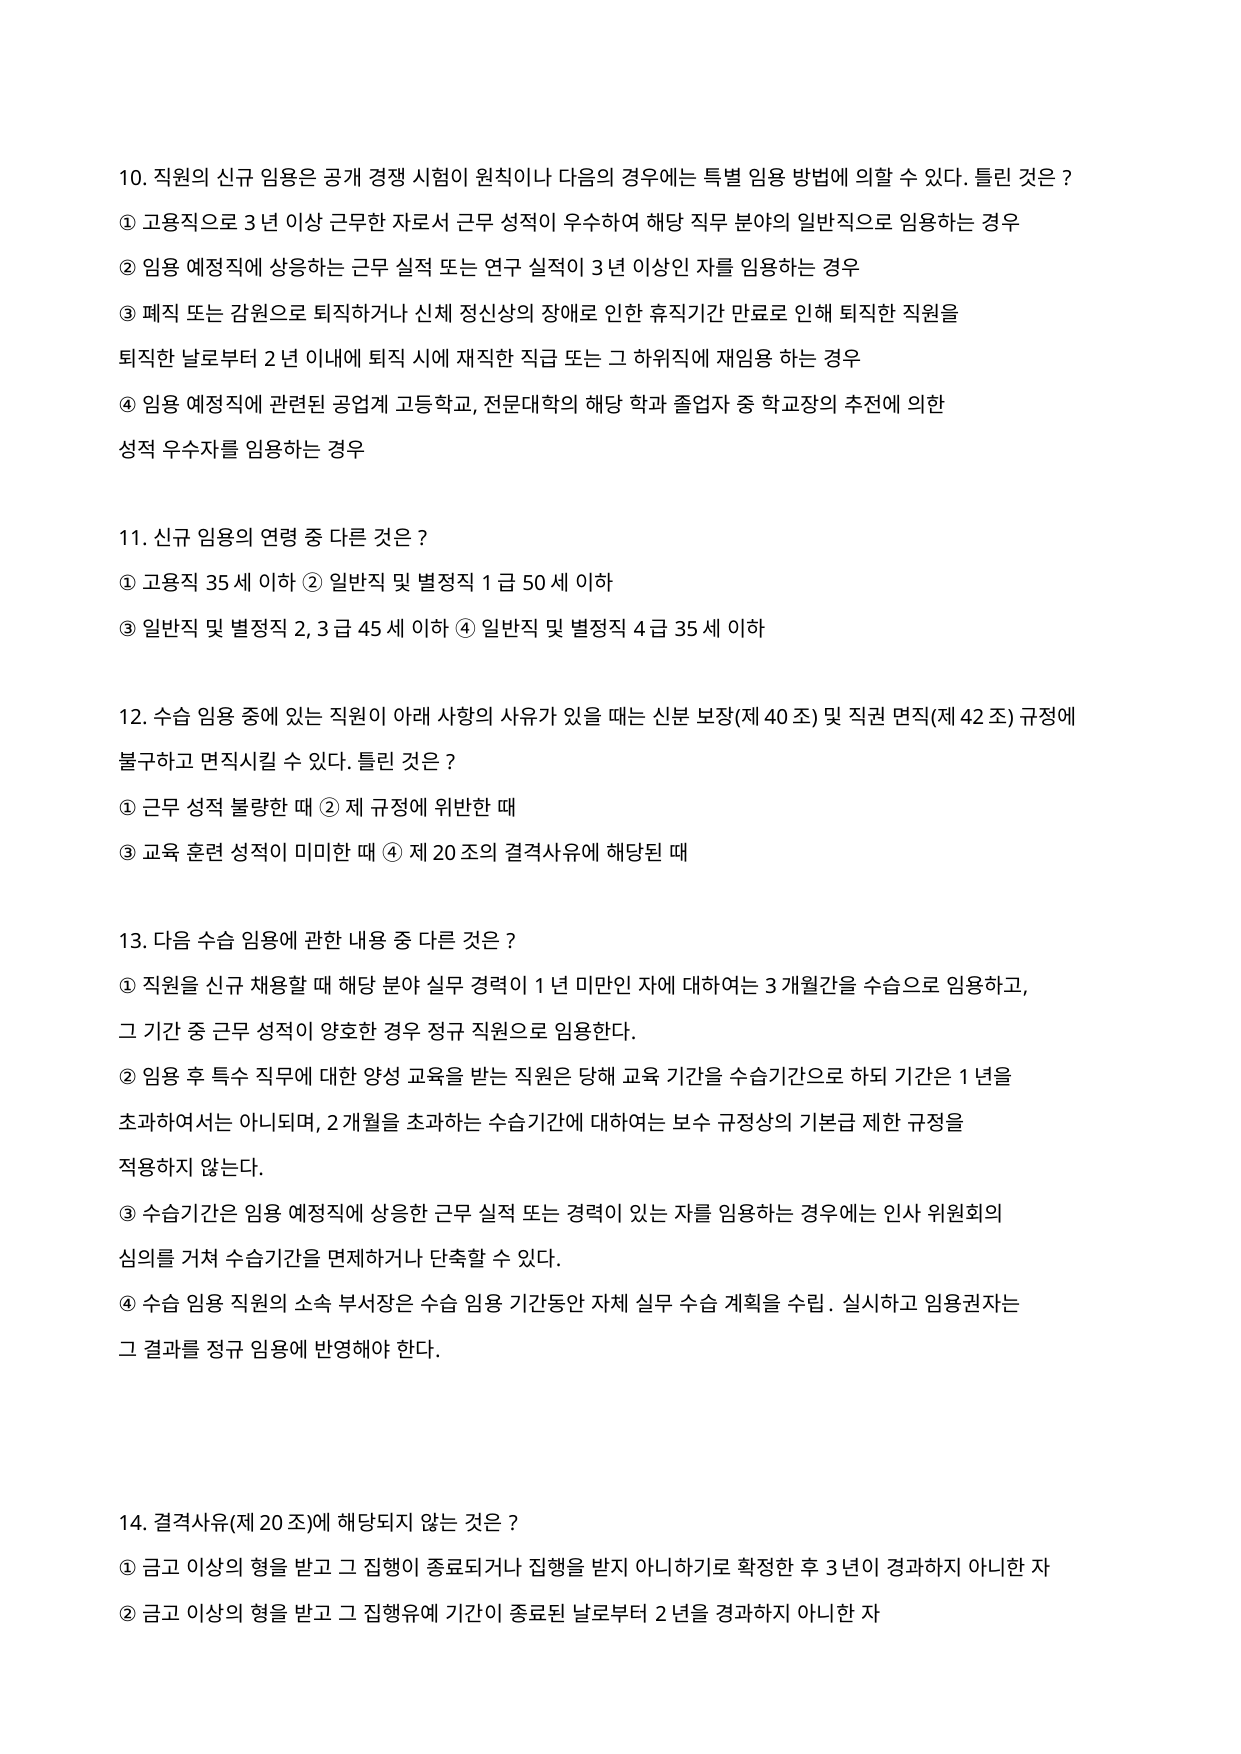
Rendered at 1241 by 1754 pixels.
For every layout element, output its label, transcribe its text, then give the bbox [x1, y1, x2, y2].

text 불구하고 면직시킬 수 있다. 틀린 것은 ? [118, 745, 1122, 776]
text 그 결과를 정규 임용에 반영해야 한다. [118, 1333, 1122, 1363]
text 초과하여서는 아니되며, 2개월을 초과하는 수습기간에 대하여는 보수 규정상의 기본급 제한 규정을 [118, 1106, 1122, 1136]
text 14. 결격사유(제20조)에 해당되지 않는 것은 ? [118, 1506, 1122, 1537]
text ③ 수습기간은 임용 예정직에 상응한 근무 실적 또는 경력이 있는 자를 임용하는 경우에는 인사 위원회의 [118, 1197, 1122, 1227]
text ③ 교육 훈련 성적이 미미한 때 ④ 제20조의 결격사유에 해당된 때 [118, 836, 1122, 867]
text 12. 수습 임용 중에 있는 직원이 아래 사항의 사유가 있을 때는 신분 보장(제40조) 및 직권 면직(제42조) 규정에 [118, 700, 1122, 730]
text ④ 임용 예정직에 관련된 공업계 고등학교, 전문대학의 해당 학과 졸업자 중 학교장의 추전에 의한 [118, 388, 1122, 418]
text ① 근무 성적 불량한 때 ② 제 규정에 위반한 때 [118, 791, 1122, 821]
text ③ 일반직 및 별정직 2, 3급 45세 이하 ④ 일반직 및 별정직 4급 35세 이하 [118, 612, 1122, 642]
text ① 직원을 신규 채용할 때 해당 분야 실무 경력이 1년 미만인 자에 대하여는 3개월간을 수습으로 임용하고, [118, 970, 1122, 1000]
text ① 고용직으로 3년 이상 근무한 자로서 근무 성적이 우수하여 해당 직무 분야의 일반직으로 임용하는 경우 [118, 206, 1122, 236]
text 10. 직원의 신규 임용은 공개 경쟁 시험이 원칙이나 다음의 경우에는 특별 임용 방법에 의할 수 있다. 틀린 것은 ? [118, 161, 1122, 191]
text ③ 폐직 또는 감원으로 퇴직하거나 신체 정신상의 장애로 인한 휴직기간 만료로 인해 퇴직한 직원을 [118, 297, 1122, 327]
text 13. 다음 수습 임용에 관한 내용 중 다른 것은 ? [118, 924, 1122, 954]
text 11. 신규 임용의 연령 중 다른 것은 ? [118, 521, 1122, 551]
text 적용하지 않는다. [118, 1151, 1122, 1182]
text 그 기간 중 근무 성적이 양호한 경우 정규 직원으로 임용한다. [118, 1015, 1122, 1045]
text ② 임용 예정직에 상응하는 근무 실적 또는 연구 실적이 3년 이상인 자를 임용하는 경우 [118, 252, 1122, 282]
text ② 임용 후 특수 직무에 대한 양성 교육을 받는 직원은 당해 교육 기간을 수습기간으로 하되 기간은 1년을 [118, 1061, 1122, 1091]
text ④ 수습 임용 직원의 소속 부서장은 수습 임용 기간동안 자체 실무 수습 계획을 수립․ 실시하고 임용권자는 [118, 1288, 1122, 1318]
text ② 금고 이상의 형을 받고 그 집행유예 기간이 종료된 날로부터 2년을 경과하지 아니한 자 [118, 1597, 1122, 1627]
text 성적 우수자를 임용하는 경우 [118, 433, 1122, 463]
text 퇴직한 날로부터 2년 이내에 퇴직 시에 재직한 직급 또는 그 하위직에 재임용 하는 경우 [118, 342, 1122, 373]
text ① 금고 이상의 형을 받고 그 집행이 종료되거나 집행을 받지 아니하기로 확정한 후 3년이 경과하지 아니한 자 [118, 1552, 1122, 1582]
text ① 고용직 35세 이하 ② 일반직 및 별정직 1급 50세 이하 [118, 567, 1122, 597]
text 심의를 거쳐 수습기간을 면제하거나 단축할 수 있다. [118, 1242, 1122, 1272]
